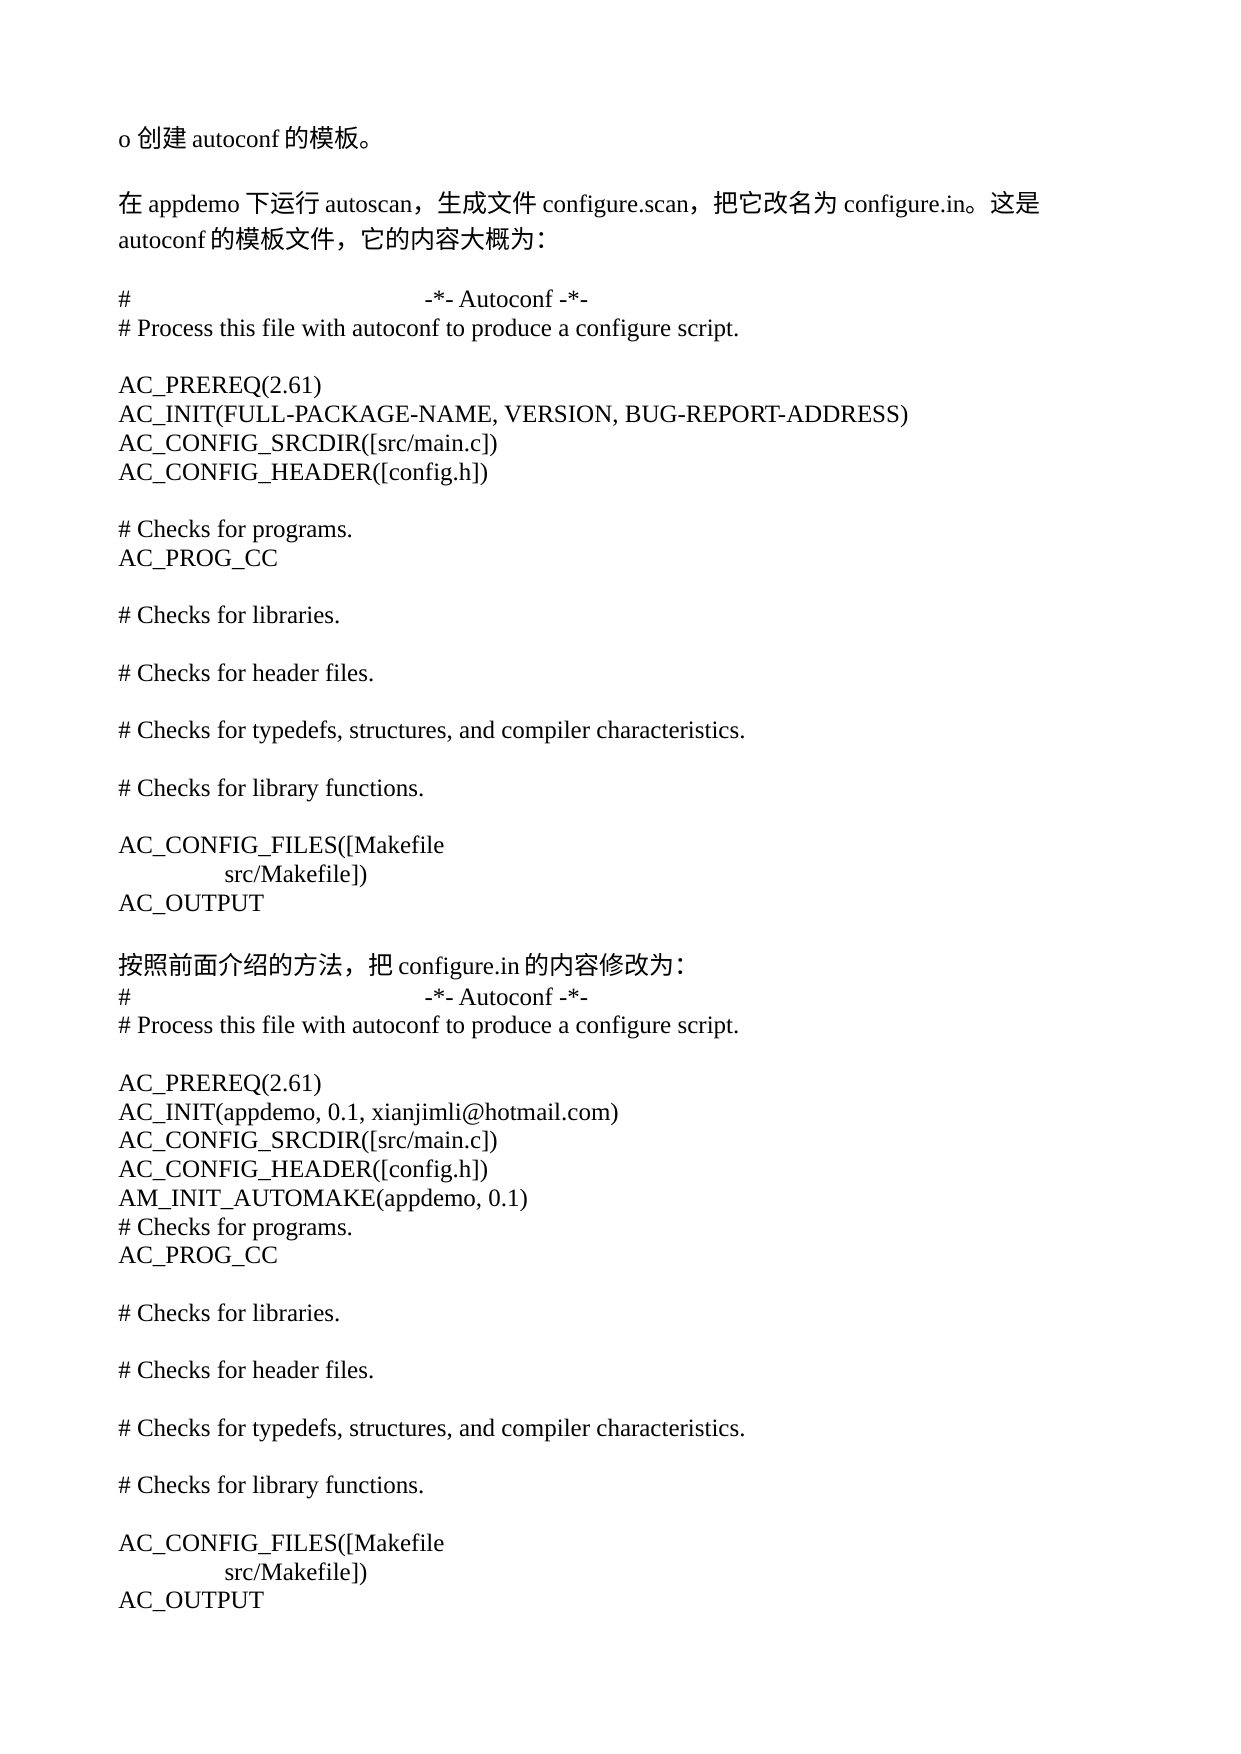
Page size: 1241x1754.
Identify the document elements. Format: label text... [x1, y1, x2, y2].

text AC_PREREQ(2.61) [118, 1068, 1122, 1097]
text AC_CONFIG_SRCDIR([src/main.c]) [118, 428, 1122, 457]
text o 创建autoconf的模板。 [118, 118, 1122, 154]
text # Process this file with autoconf to produce a configure script. [118, 313, 1122, 342]
text AC_OUTPUT [118, 1586, 1122, 1614]
text AC_CONFIG_FILES([Makefile [118, 831, 1122, 859]
text # Checks for programs. [118, 514, 1122, 543]
text AC_PROG_CC [118, 543, 1122, 572]
text src/Makefile]) [118, 1557, 1122, 1586]
text # Checks for library functions. [118, 773, 1122, 802]
text AC_OUTPUT [118, 888, 1122, 917]
text # Checks for libraries. [118, 1298, 1122, 1327]
text # -*- Autoconf -*- [118, 284, 1122, 313]
text AC_CONFIG_HEADER([config.h]) [118, 1154, 1122, 1183]
text AC_CONFIG_FILES([Makefile [118, 1528, 1122, 1557]
text AC_PROG_CC [118, 1241, 1122, 1269]
text # Checks for typedefs, structures, and compiler characteristics. [118, 1413, 1122, 1442]
text AM_INIT_AUTOMAKE(appdemo, 0.1) [118, 1183, 1122, 1212]
text # -*- Autoconf -*- [118, 982, 1122, 1011]
text 在appdemo下运行autoscan，生成文件configure.scan，把它改名为configure.in。这是autoconf的模板文件，它的内容大概为： [118, 183, 1122, 256]
text # Checks for libraries. [118, 601, 1122, 629]
text AC_INIT(FULL-PACKAGE-NAME, VERSION, BUG-REPORT-ADDRESS) [118, 399, 1122, 428]
text # Checks for header files. [118, 1356, 1122, 1384]
text # Checks for library functions. [118, 1471, 1122, 1499]
text # Checks for header files. [118, 658, 1122, 687]
text 按照前面介绍的方法，把configure.in的内容修改为： [118, 946, 1122, 982]
text AC_CONFIG_HEADER([config.h]) [118, 457, 1122, 486]
text AC_PREREQ(2.61) [118, 371, 1122, 399]
text # Checks for programs. [118, 1212, 1122, 1241]
text src/Makefile]) [118, 859, 1122, 888]
text AC_CONFIG_SRCDIR([src/main.c]) [118, 1126, 1122, 1154]
text AC_INIT(appdemo, 0.1, xianjimli@hotmail.com) [118, 1097, 1122, 1126]
text # Checks for typedefs, structures, and compiler characteristics. [118, 716, 1122, 744]
text # Process this file with autoconf to produce a configure script. [118, 1011, 1122, 1039]
